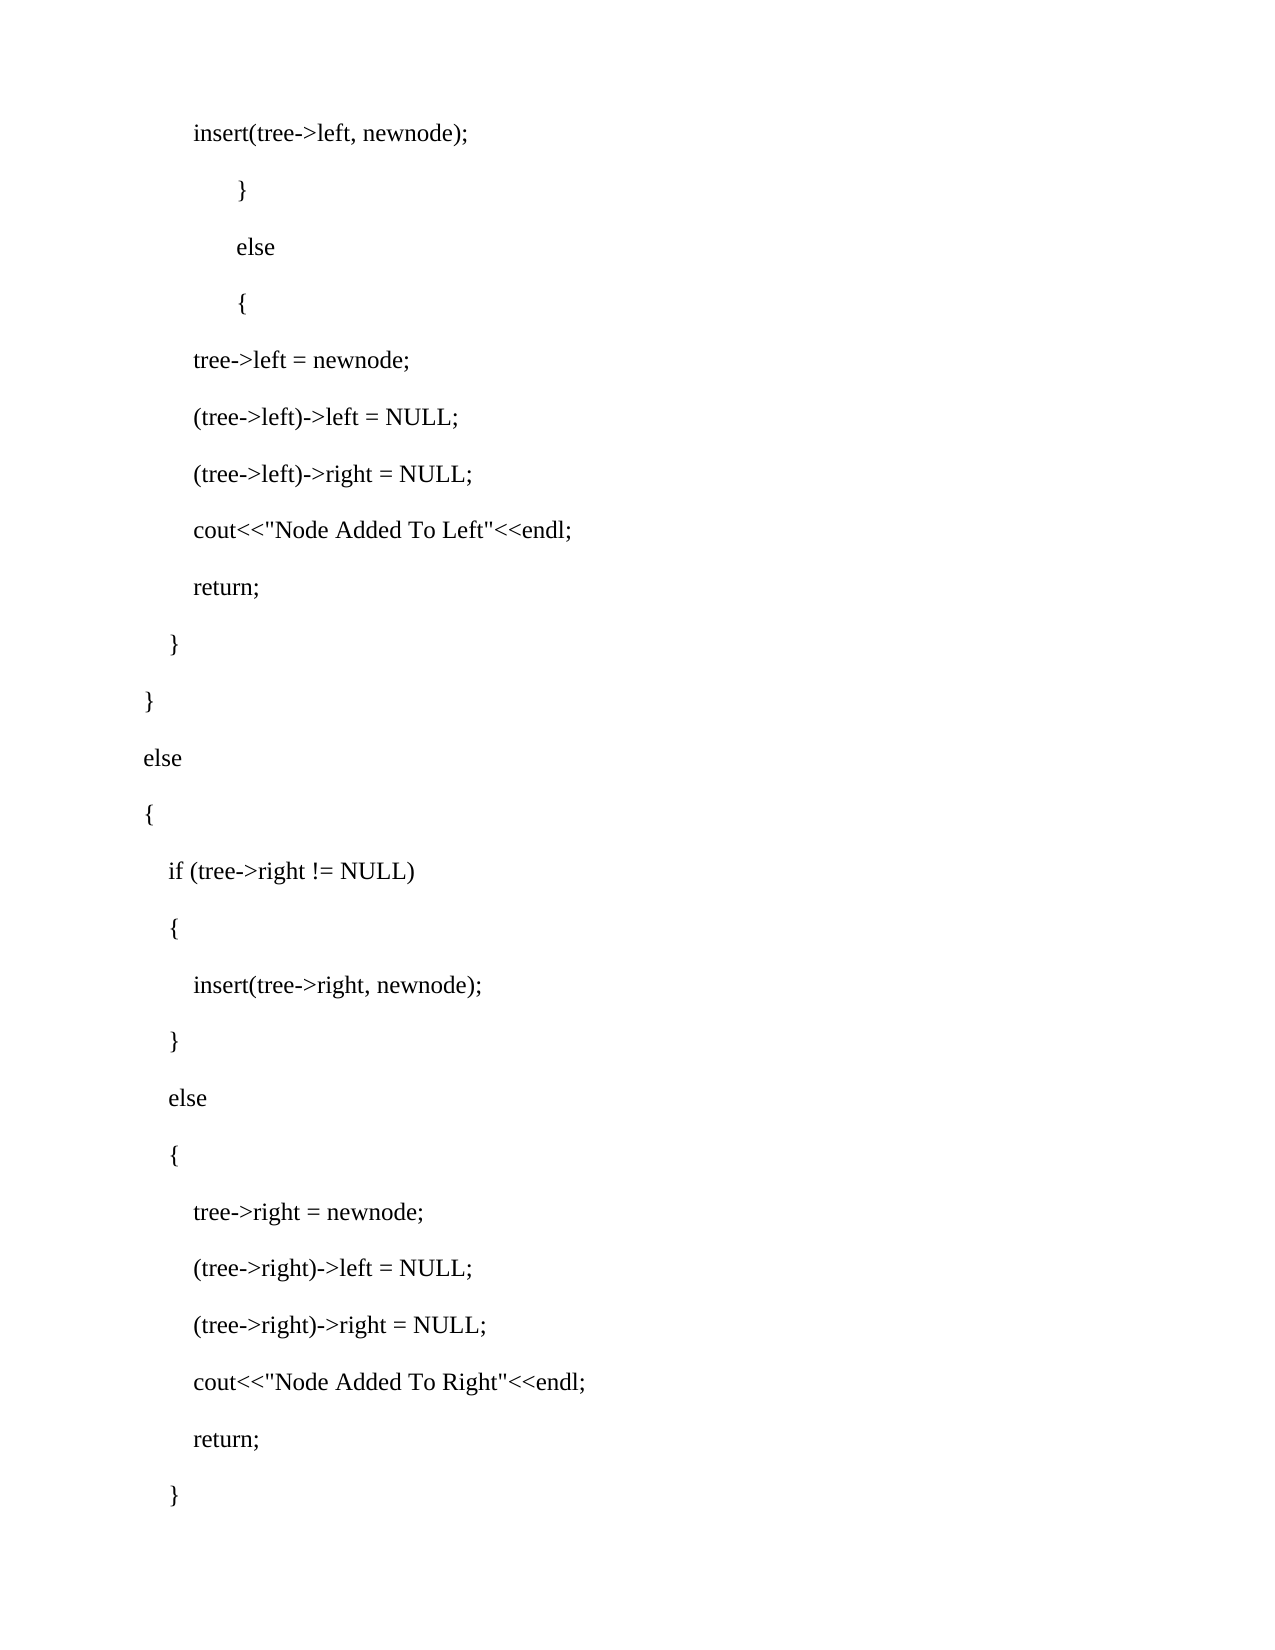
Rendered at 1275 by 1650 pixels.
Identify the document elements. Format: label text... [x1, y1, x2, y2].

text tree->left = newnode; [118, 345, 1157, 374]
text else [118, 232, 1157, 260]
text { [118, 288, 1157, 317]
text } [118, 629, 1157, 658]
text (tree->left)->right = NULL; [118, 459, 1157, 487]
text else [118, 743, 1157, 771]
text } [118, 686, 1157, 714]
text } [118, 175, 1157, 204]
text if (tree->right != NULL) [118, 856, 1157, 885]
text return; [118, 572, 1157, 601]
text tree->right = newnode; [118, 1197, 1157, 1226]
text return; [118, 1424, 1157, 1453]
text { [118, 799, 1157, 828]
text insert(tree->left, newnode); [118, 118, 1157, 147]
text (tree->right)->right = NULL; [118, 1310, 1157, 1339]
text cout<<"Node Added To Left"<<endl; [118, 516, 1157, 544]
text cout<<"Node Added To Right"<<endl; [118, 1367, 1157, 1396]
text insert(tree->right, newnode); [118, 970, 1157, 998]
text else [118, 1083, 1157, 1112]
text (tree->left)->left = NULL; [118, 402, 1157, 431]
text (tree->right)->left = NULL; [118, 1253, 1157, 1282]
text } [118, 1026, 1157, 1055]
text { [118, 1140, 1157, 1169]
text } [118, 1481, 1157, 1509]
text { [118, 913, 1157, 942]
